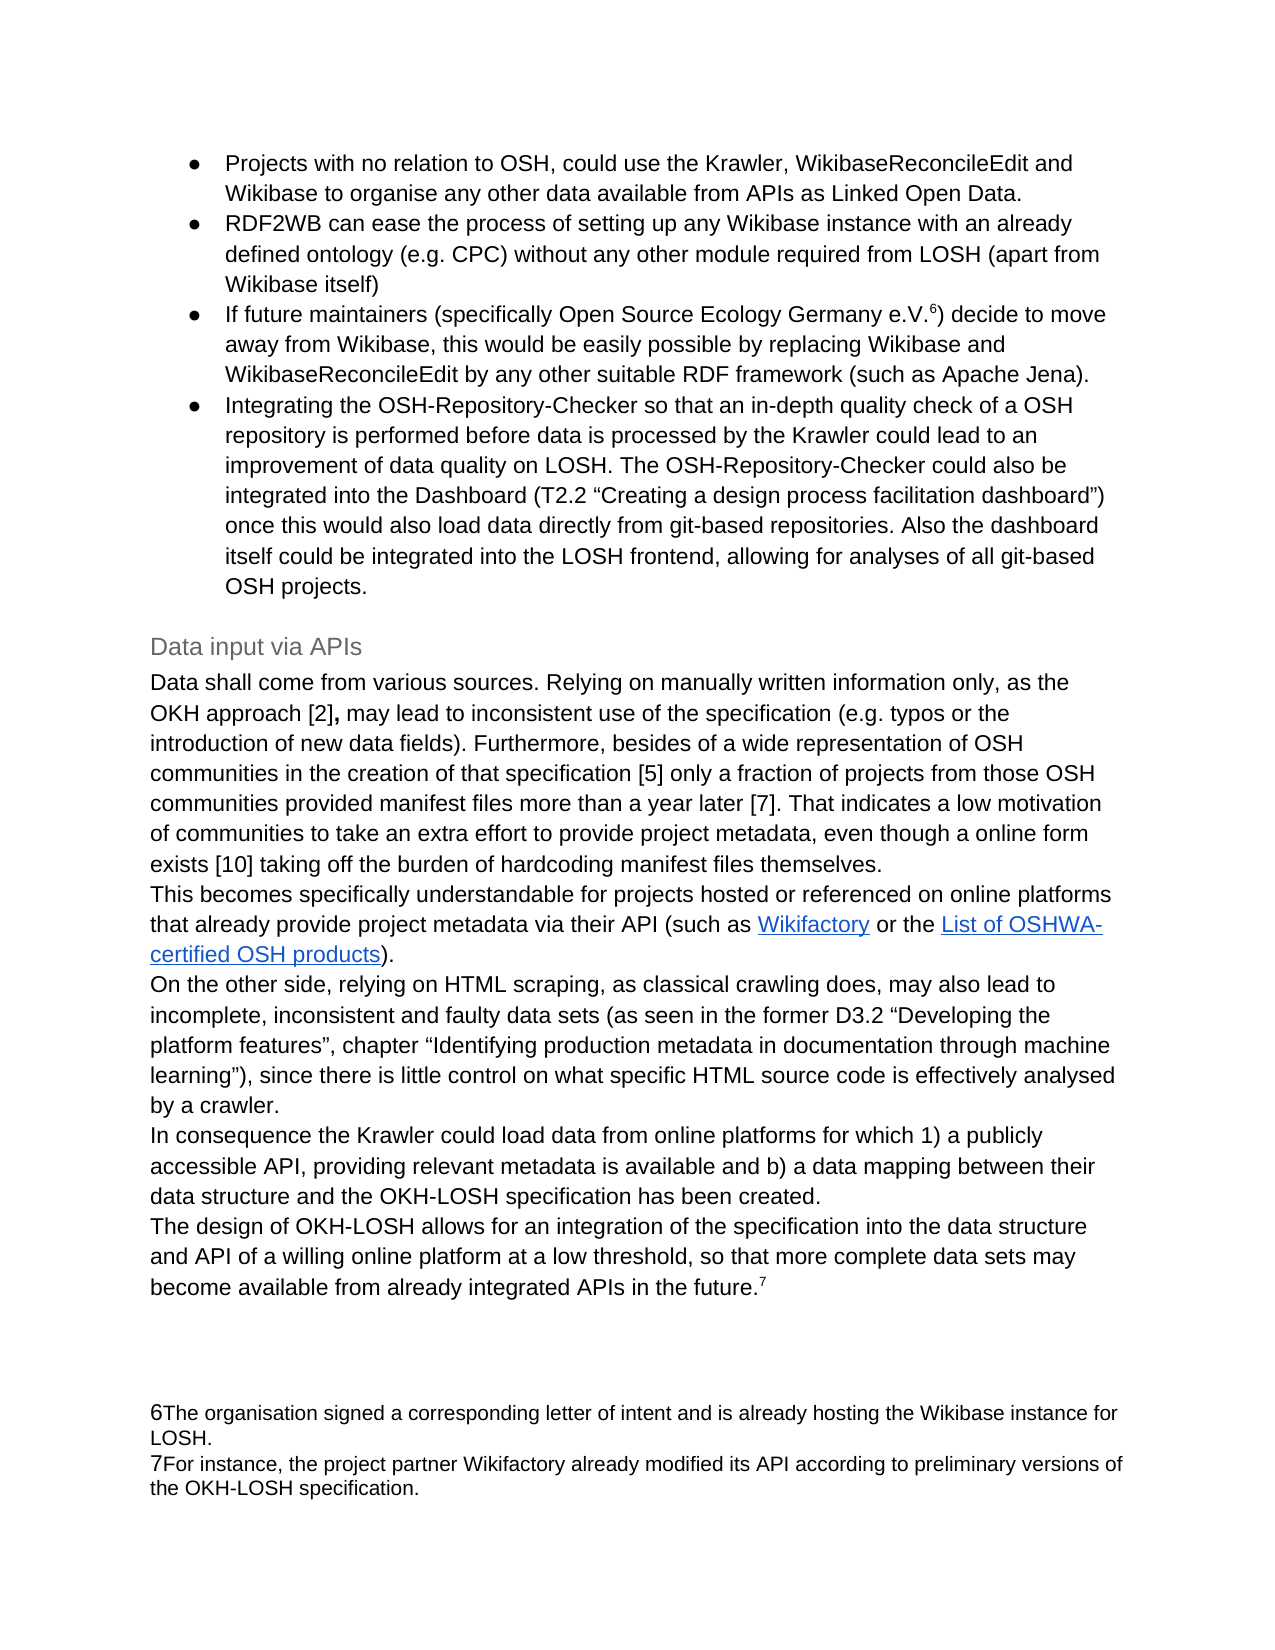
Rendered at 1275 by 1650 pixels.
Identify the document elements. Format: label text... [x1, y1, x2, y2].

text For instance, the project partner Wikifactory already modified its API according to preliminary versions of the OKH-LOSH specification. [150, 1450, 1125, 1500]
list The organisation signed a corresponding letter of intent and is already hosting the Wikibase instance for LOSH. [150, 1399, 1125, 1450]
text Data shall come from various sources. Relying on manually written information only, as the OKH approach [2], may lead to inconsistent use of the specification (e.g. typos or the introduction of new data fields). Furthermore, besides of a wide representation of OSH communities in the creation of that specification [5] only a fraction of projects from those OSH communities provided manifest files more than a year later [7]. That indicates a low motivation of communities to take an extra effort to provide project metadata, even though a online form exists [10] taking off the burden of hardcoding manifest files themselves. [150, 669, 1125, 877]
text This becomes specifically understandable for projects hosted or referenced on online platforms that already provide project metadata via their API (such as Wikifactory or the List of OSHWA-certified OSH products). [150, 881, 1125, 968]
subtitle Data input via APIs [150, 632, 1125, 661]
text In consequence the Krawler could load data from online platforms for which 1) a publicly accessible API, providing relevant metadata is available and b) a data mapping between their data structure and the OKH-LOSH specification has been created. [150, 1122, 1125, 1209]
text The design of OKH-LOSH allows for an integration of the specification into the data structure and API of a willing online platform at a low threshold, so that more complete data sets may become available from already integrated APIs in the future. [150, 1213, 1125, 1300]
list Projects with no relation to OSH, could use the Krawler, WikibaseReconcileEdit and Wikibase to organise any other data available from APIs as Linked Open Data. [187, 150, 1125, 207]
list RDF2WB can ease the process of setting up any Wikibase instance with an already defined ontology (e.g. CPC) without any other module required from LOSH (apart from Wikibase itself) [187, 210, 1125, 297]
list If future maintainers (specifically Open Source Ecology Germany e.V.) decide to move away from Wikibase, this would be easily possible by replacing Wikibase and WikibaseReconcileEdit by any other suitable RDF framework (such as Apache Jena). [187, 301, 1125, 388]
list Integrating the OSH-Repository-Checker so that an in-depth quality check of a OSH repository is performed before data is processed by the Krawler could lead to an improvement of data quality on LOSH. The OSH-Repository-Checker could also be integrated into the Dashboard (T2.2 “Creating a design process facilitation dashboard”) once this would also load data directly from git-based repositories. Also the dashboard itself could be integrated into the LOSH frontend, allowing for analyses of all git-based OSH projects. [187, 392, 1125, 599]
text On the other side, relying on HTML scraping, as classical crawling does, may also lead to incomplete, inconsistent and faulty data sets (as seen in the former D3.2 “Developing the platform features”, chapter “Identifying production metadata in documentation through machine learning”), since there is little control on what specific HTML source code is effectively analysed by a crawler. [150, 971, 1125, 1119]
